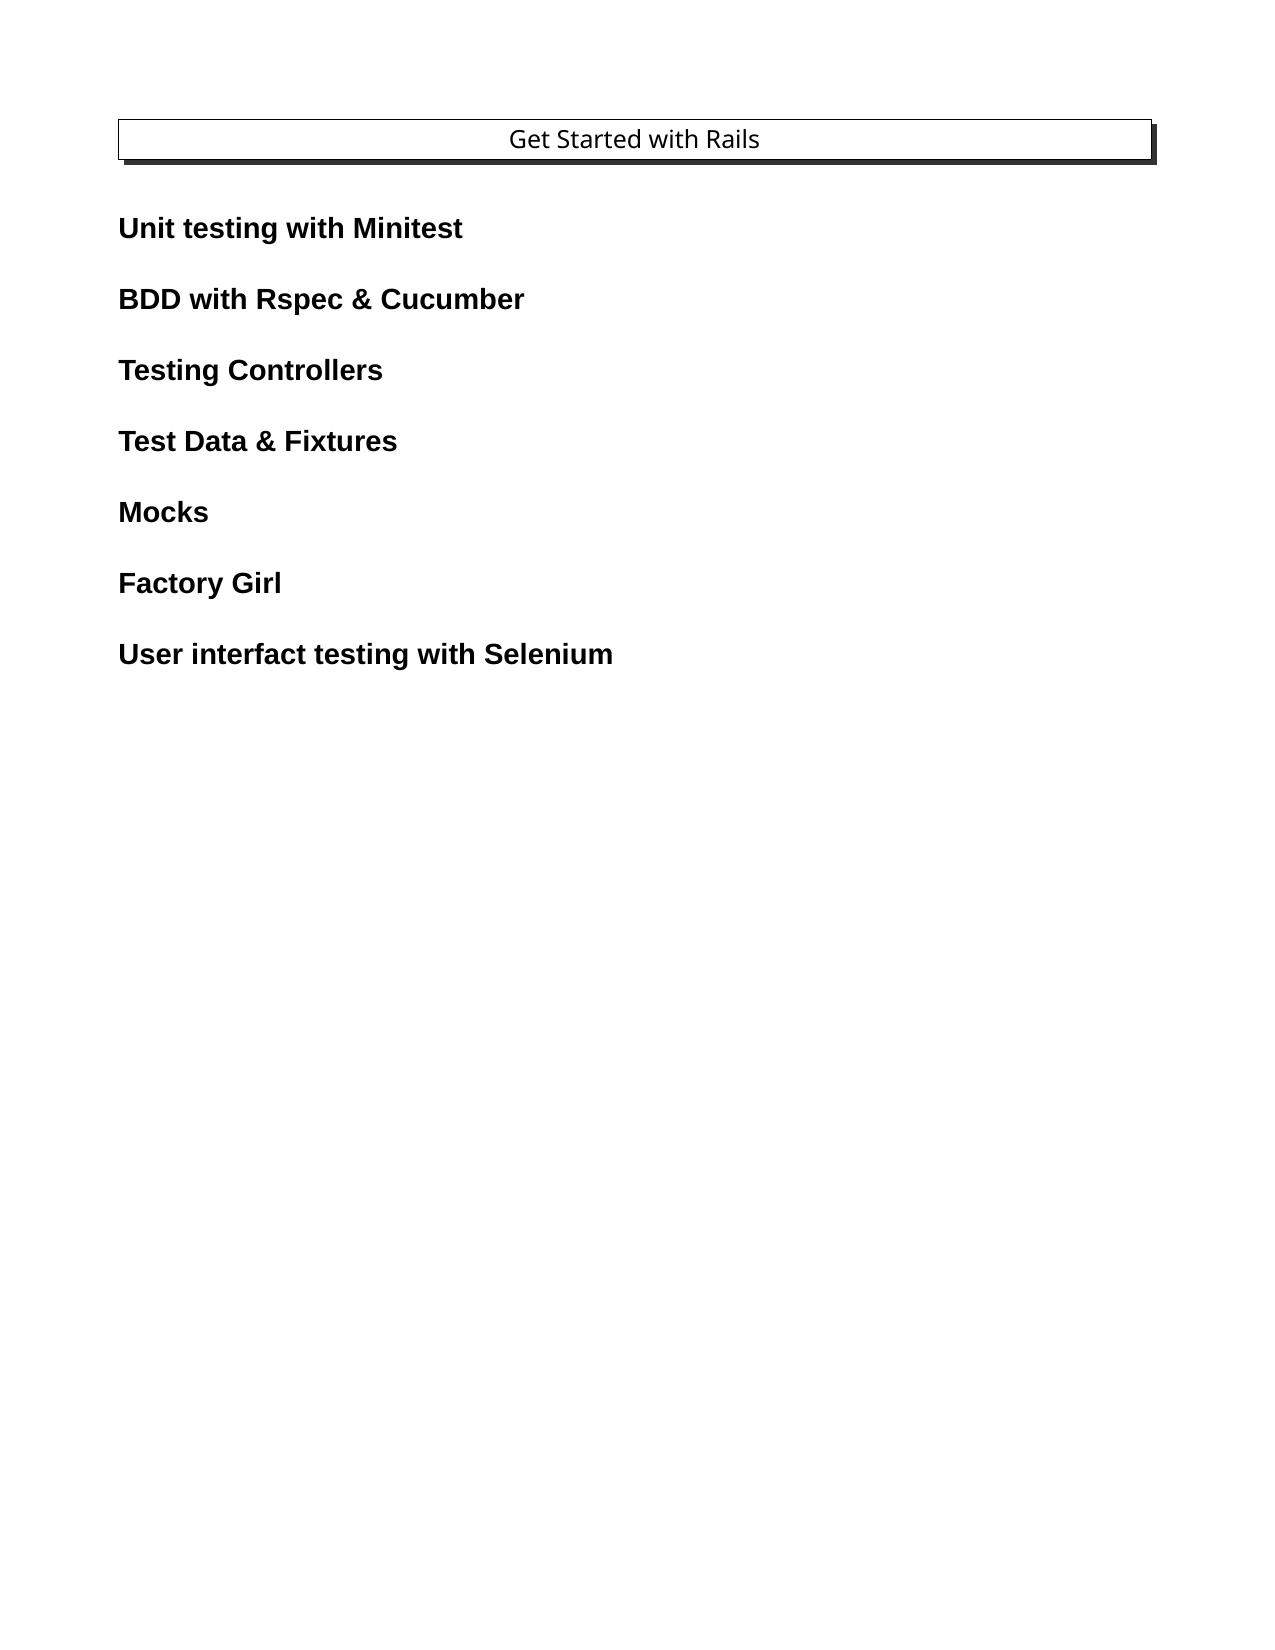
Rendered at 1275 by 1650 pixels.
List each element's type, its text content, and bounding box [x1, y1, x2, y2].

subtitle Mocks [118, 495, 1157, 529]
subtitle Testing Controllers [118, 353, 1157, 387]
subtitle Test Data & Fixtures [118, 424, 1157, 458]
subtitle Unit testing with Minitest [118, 211, 1157, 244]
subtitle BDD with Rspec & Cucumber [118, 282, 1157, 316]
subtitle User interfact testing with Selenium [118, 637, 1157, 671]
subtitle Factory Girl [118, 566, 1157, 600]
